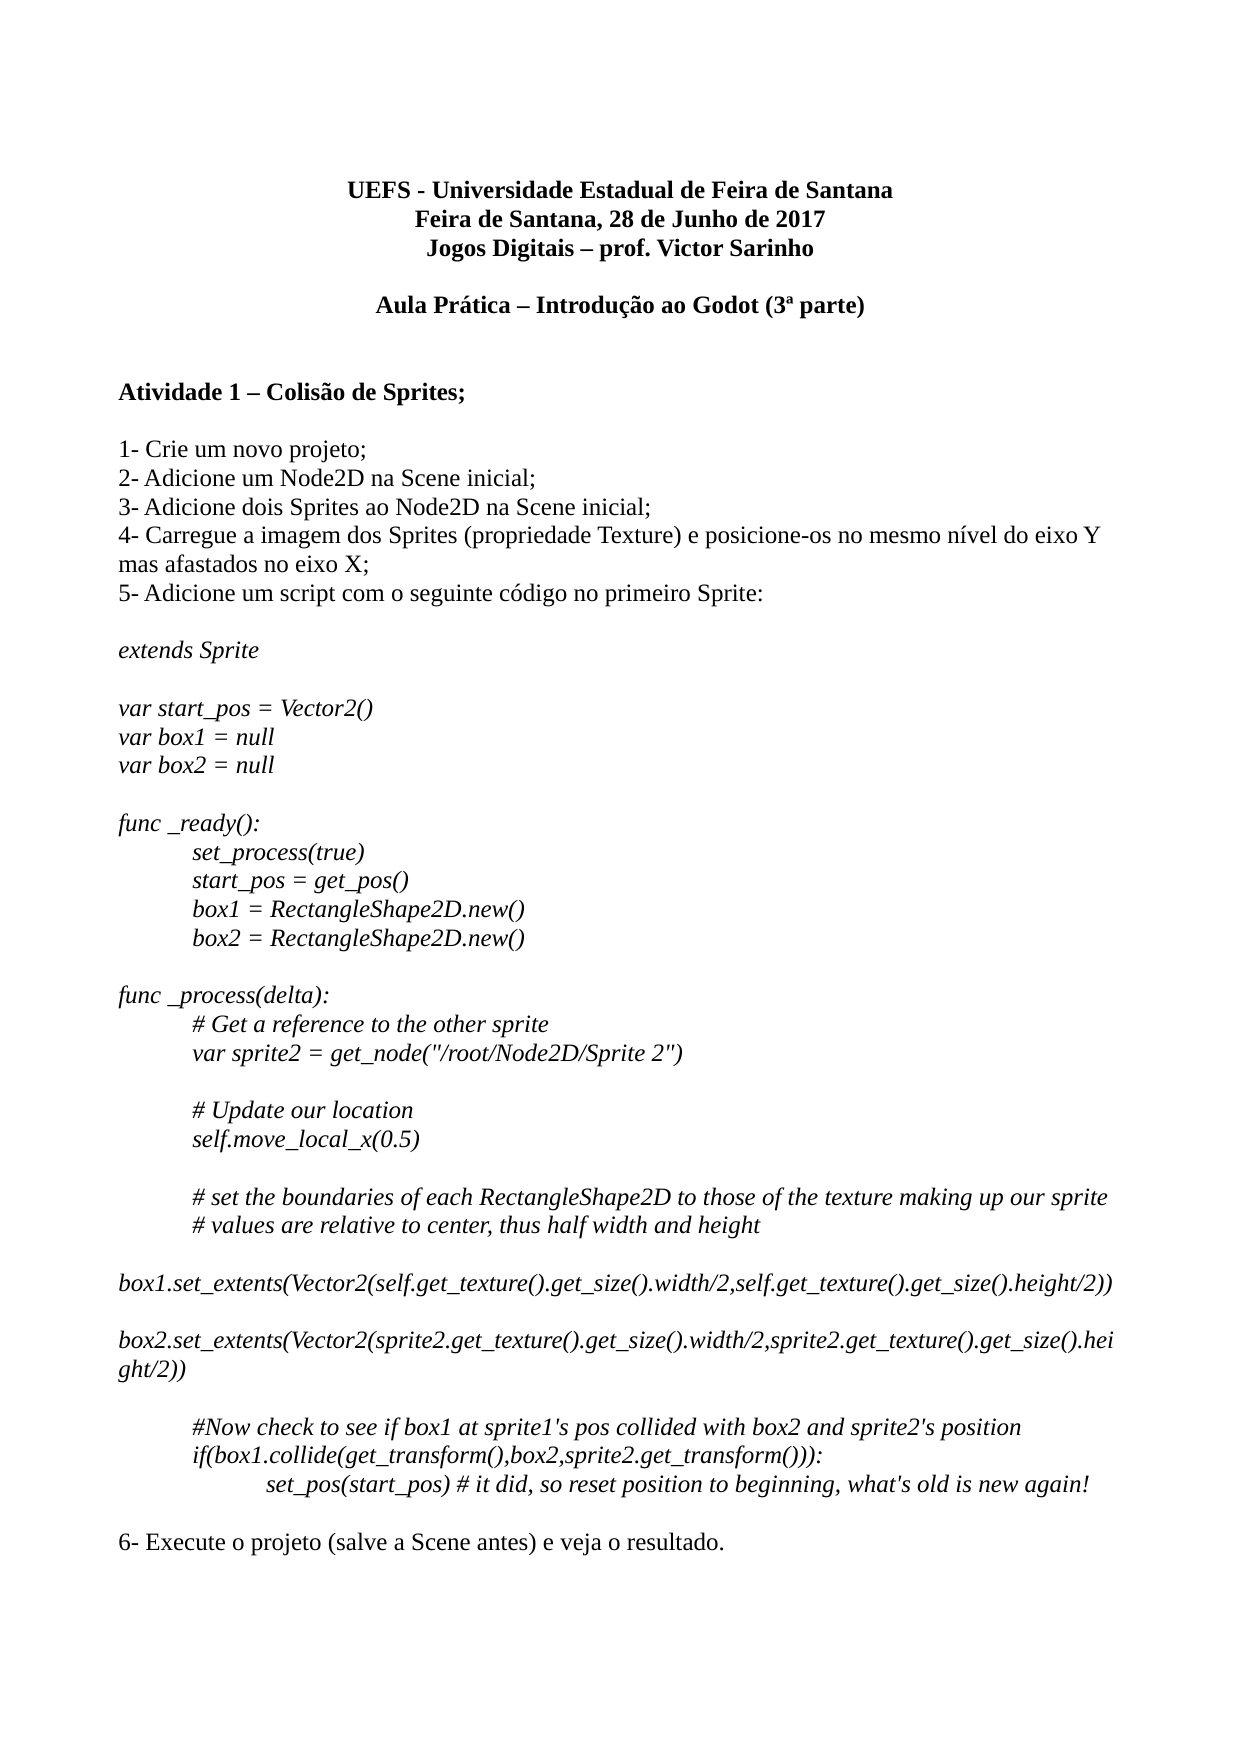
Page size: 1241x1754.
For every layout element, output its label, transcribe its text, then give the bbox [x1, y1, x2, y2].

text Feira de Santana, 28 de Junho de 2017 [118, 204, 1122, 233]
text Jogos Digitais – prof. Victor Sarinho [118, 233, 1122, 262]
text 3- Adicione dois Sprites ao Node2D na Scene inicial; [118, 492, 1122, 521]
text 5- Adicione um script com o seguinte código no primeiro Sprite: [118, 578, 1122, 607]
text UEFS - Universidade Estadual de Feira de Santana [118, 176, 1122, 204]
text extends Sprite var start_pos = Vector2() var box1 = null var box2 = null func _ready(): set_process(true) start_pos = get_pos() box1 = RectangleShape2D.new() box2 = RectangleShape2D.new() func _process(delta): # Get a reference to the other sprite var sprite2 = get_node("/root/Node2D/Sprite 2") # Update our location self.move_local_x(0.5) # set the boundaries of each RectangleShape2D to those of the texture making up our sprite # values are relative to center, thus half width and height [118, 607, 1122, 1239]
text 6- Execute o projeto (salve a Scene antes) e veja o resultado. [118, 1527, 1122, 1556]
text 2- Adicione um Node2D na Scene inicial; [118, 463, 1122, 492]
text 4- Carregue a imagem dos Sprites (propriedade Texture) e posicione-os no mesmo nível do eixo Y mas afastados no eixo X; [118, 521, 1122, 578]
text 1- Crie um novo projeto; [118, 434, 1122, 463]
text Aula Prática – Introdução ao Godot (3ª parte) [118, 291, 1122, 319]
text Atividade 1 – Colisão de Sprites; [118, 377, 1122, 406]
text box1.set_extents(Vector2(self.get_texture().get_size().width/2,self.get_texture().get_size().height/2)) box2.set_extents(Vector2(sprite2.get_texture().get_size().width/2,sprite2.get_texture().get_size().height/2)) #Now check to see if box1 at sprite1's pos collided with box2 and sprite2's position if(box1.collide(get_transform(),box2,sprite2.get_transform())): set_pos(start_pos) # it did, so reset position to beginning, what's old is new again! [118, 1239, 1122, 1527]
